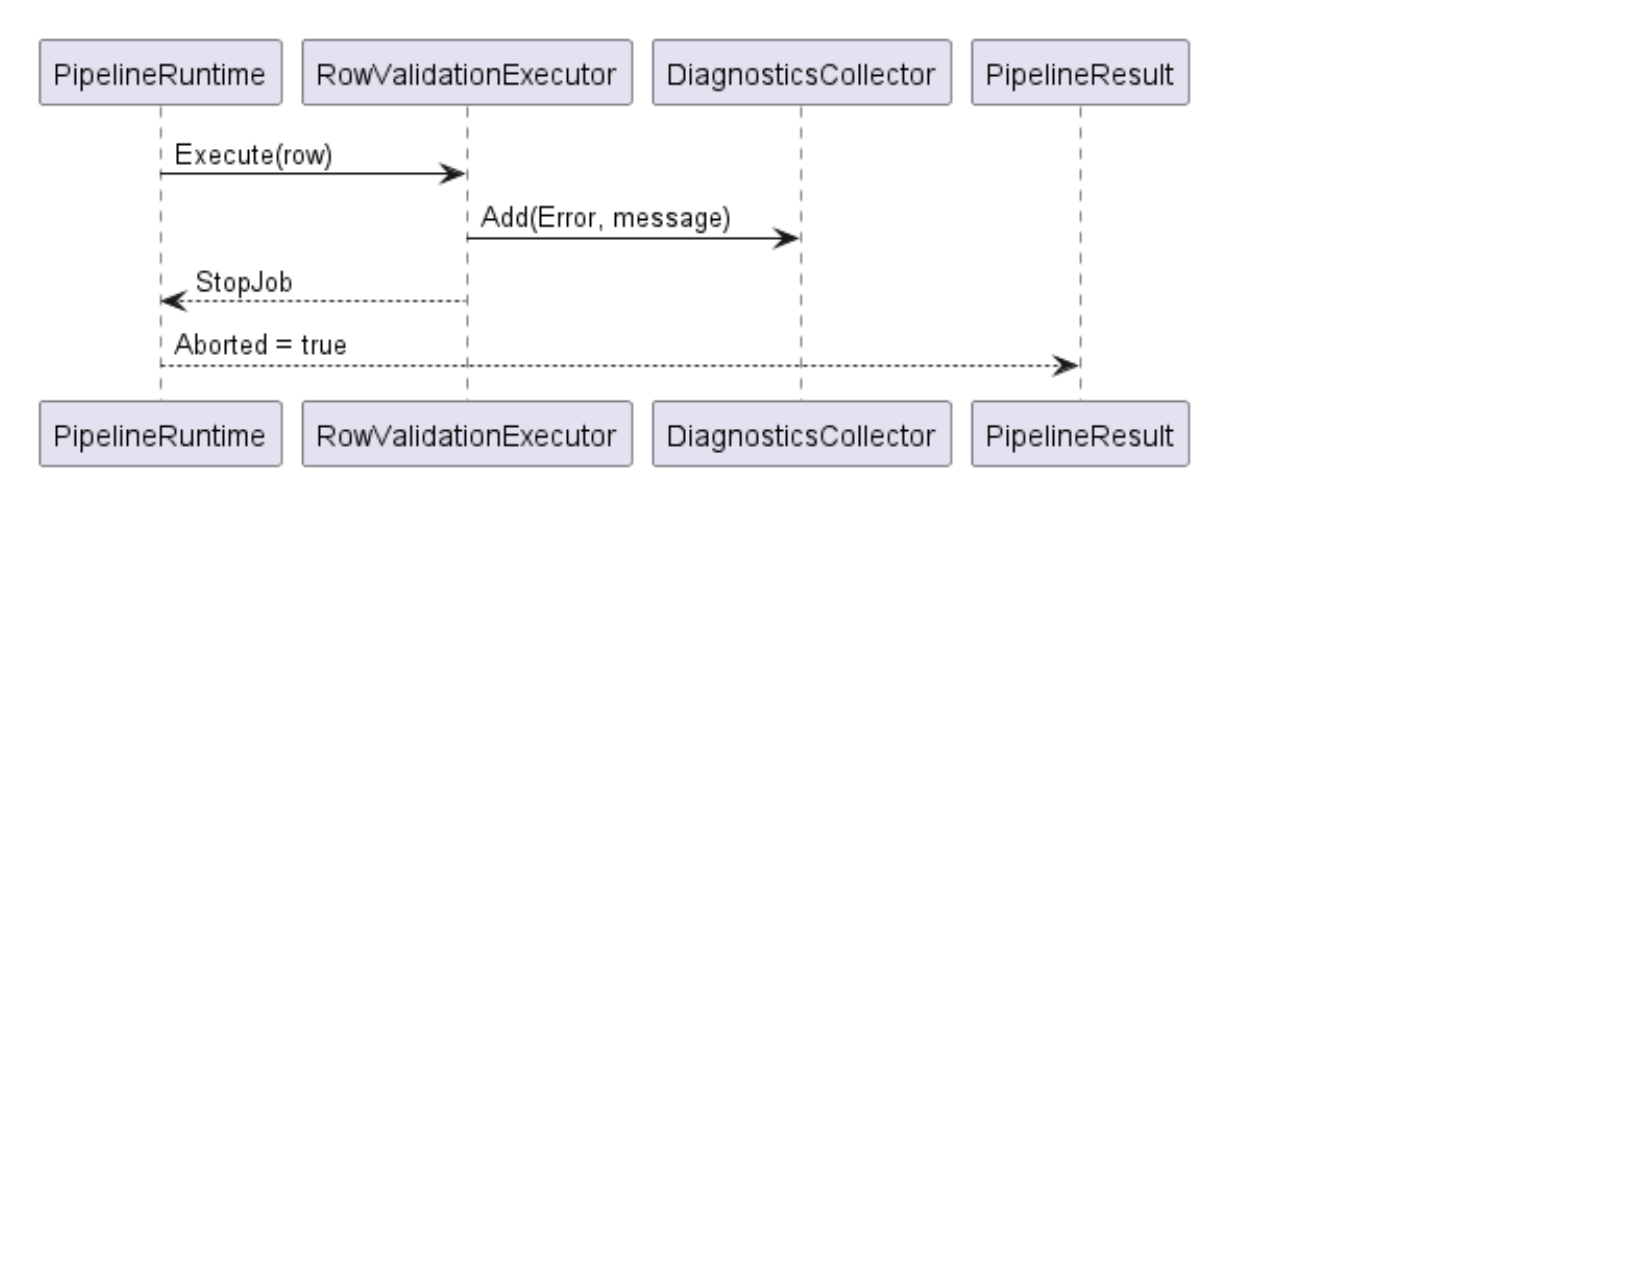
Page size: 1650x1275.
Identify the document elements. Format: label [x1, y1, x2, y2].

picture [29, 29, 1199, 476]
